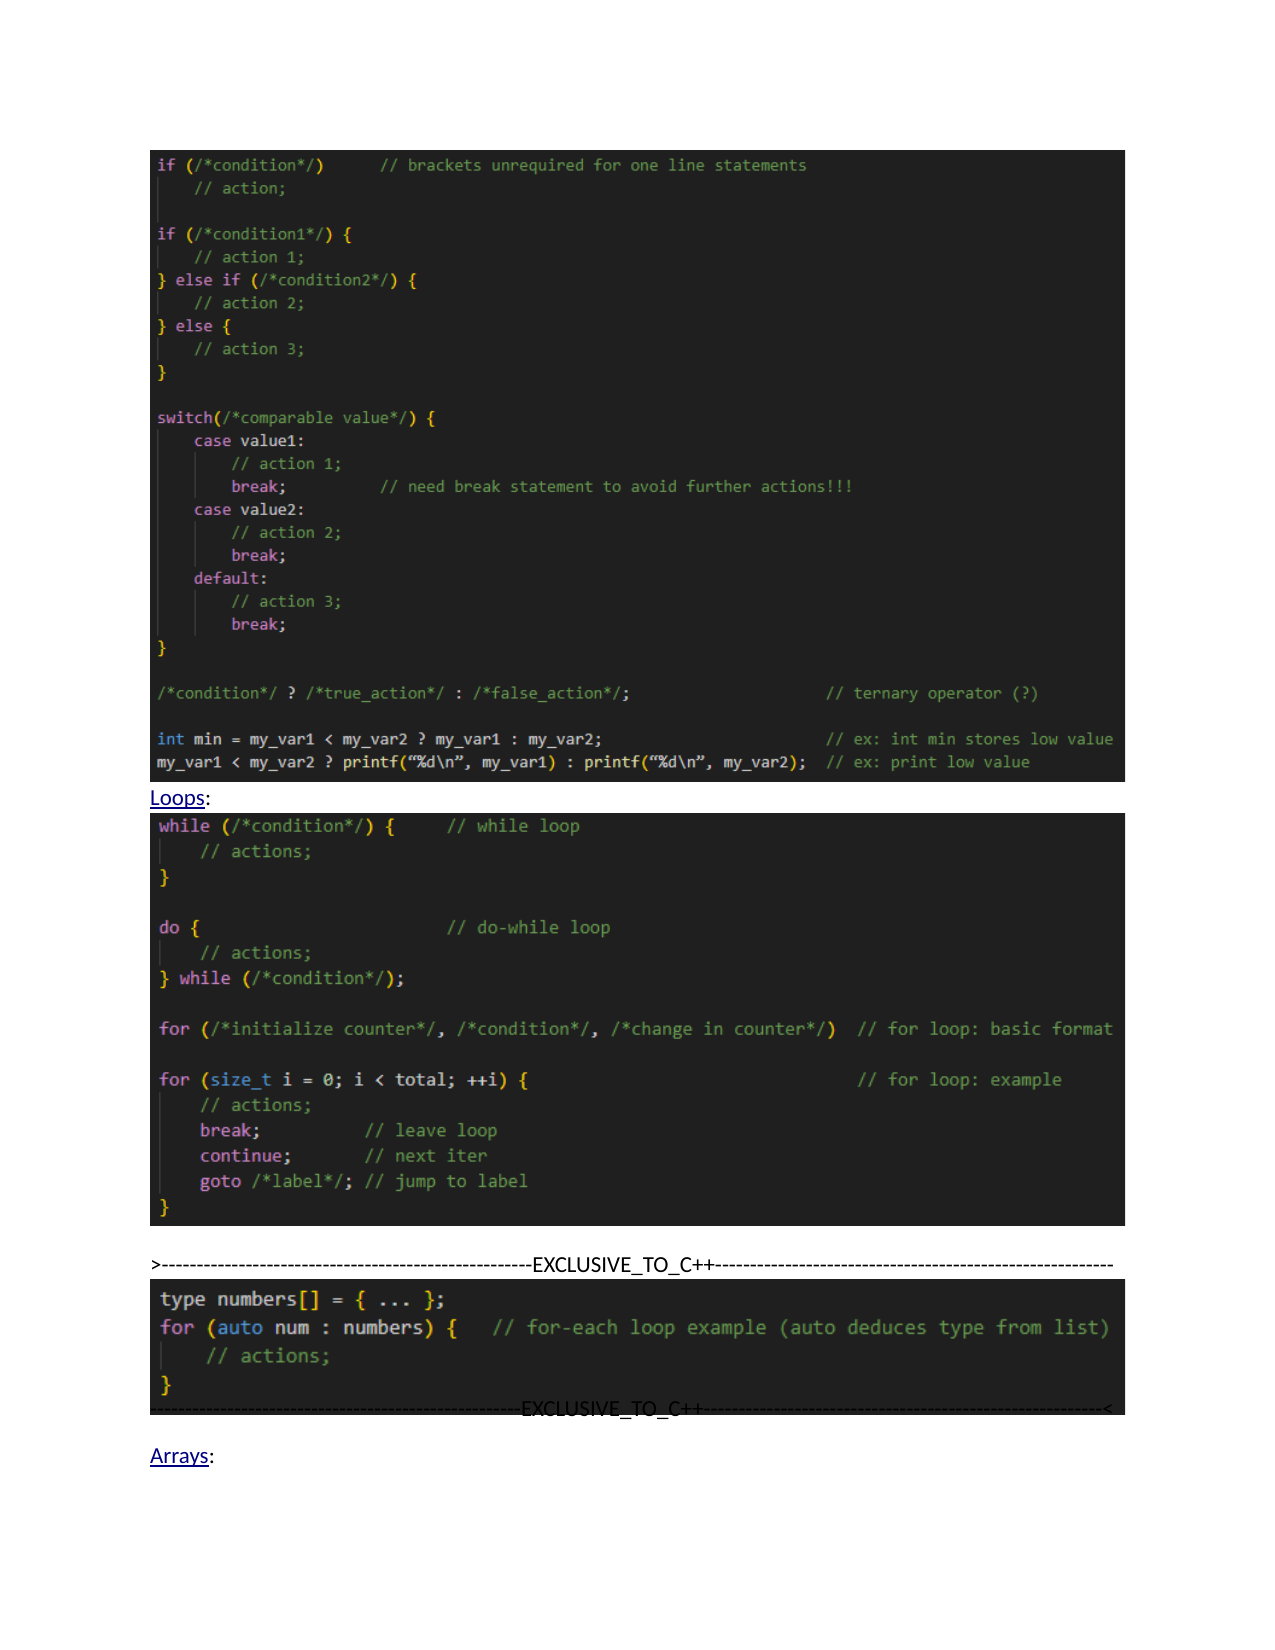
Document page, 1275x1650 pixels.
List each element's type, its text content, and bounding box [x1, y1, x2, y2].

text -----------------------------------------------------EXCLUSIVE_TO_C++---------------------------------------------------------< [150, 1415, 1125, 1422]
text Arrays: [150, 1441, 1125, 1469]
text -----------------------------------------------------EXCLUSIVE_TO_C++---------------------------------------------------------< [150, 1257, 1125, 1279]
text >-----------------------------------------------------EXCLUSIVE_TO_C++--------------------------------------------------------- [150, 1226, 1125, 1255]
text Loops: [150, 783, 1125, 811]
